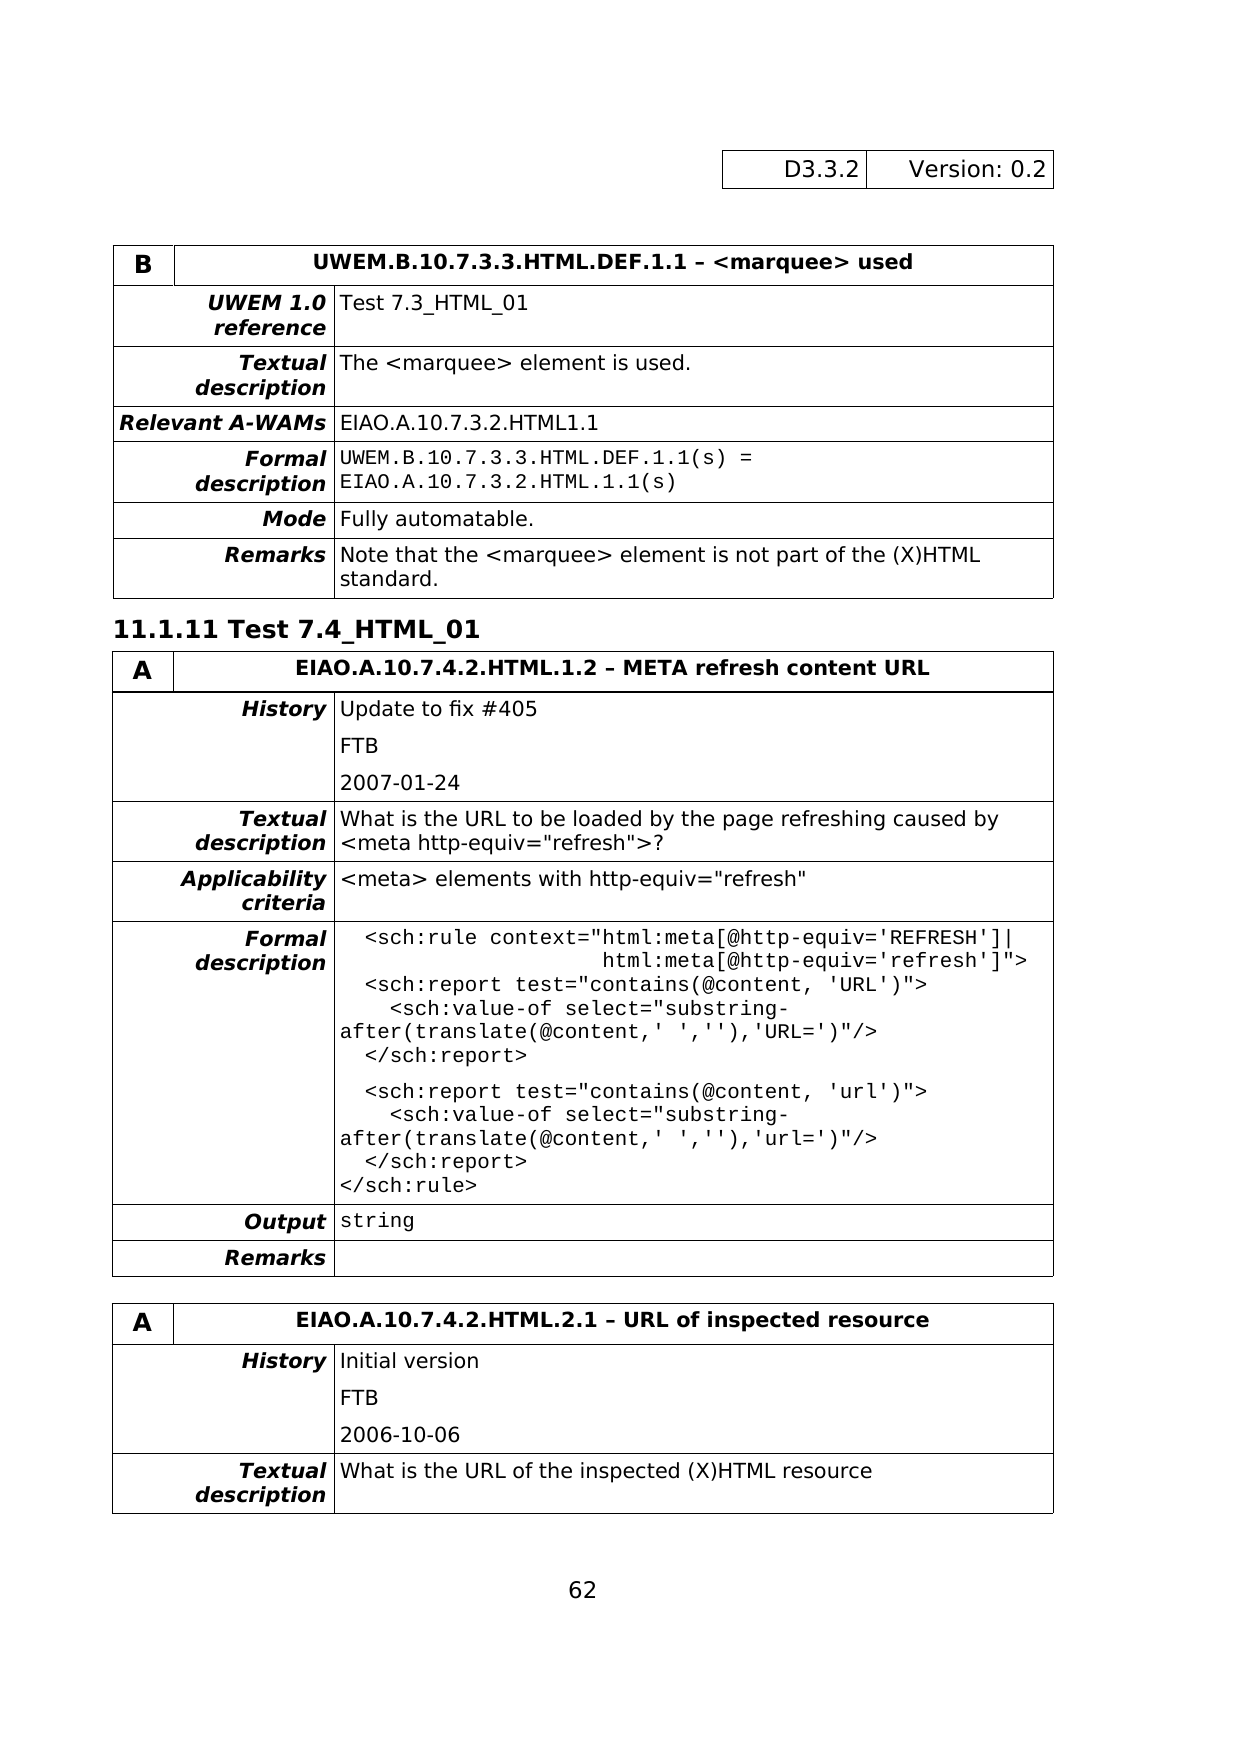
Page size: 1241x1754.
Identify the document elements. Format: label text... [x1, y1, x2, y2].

table_header A [113, 652, 173, 691]
table_header EIAO.A.10.7.4.2.HTML.2.1 – URL of inspected resource [174, 1304, 1053, 1344]
table_header EIAO.A.10.7.4.2.HTML.1.2 – META refresh content URL [174, 652, 1053, 691]
table_cell <meta> elements with http-equiv="refresh" [335, 862, 1053, 921]
table_cell Update to fix #405 FTB 2007-01-24 [335, 693, 1053, 801]
table_cell Textual description [113, 802, 334, 861]
table_cell History [113, 693, 334, 801]
table_cell Fully automatable. [335, 503, 1053, 538]
table_cell Output [113, 1205, 334, 1240]
table_cell Applicability criteria [113, 862, 334, 921]
table_cell Remarks [113, 1241, 334, 1276]
table_cell <sch:rule context="html:meta[@http-equiv='REFRESH']| html:meta[@http-equiv='refresh']"> <sch:report test="contains(@content, 'URL')"> <sch:value-of select="substring-after(translate(@content,' ',''),'URL=')"/> </sch:report> <sch:report test="contains(@content, 'url')"> <sch:value-of select="substring-after(translate(@content,' ',''),'url=')"/> </sch:report> </sch:rule> [335, 922, 1053, 1204]
table_cell [335, 1241, 1053, 1276]
table_cell EIAO.A.10.7.3.2.HTML1.1 [335, 407, 1053, 441]
table_cell Relevant A-WAMs [114, 407, 334, 441]
table_cell Mode [114, 503, 334, 538]
table_cell string [335, 1205, 1053, 1240]
table_cell The <marquee> element is used. [335, 347, 1053, 406]
table_cell Note that the <marquee> element is not part of the (X)HTML standard. [335, 539, 1053, 598]
table_cell UWEM 1.0 reference [114, 286, 334, 346]
table_cell UWEM.B.10.7.3.3.HTML.DEF.1.1(s) = EIAO.A.10.7.3.2.HTML.1.1(s) [335, 442, 1053, 502]
table_cell Textual description [113, 1454, 334, 1513]
table_cell Test 7.3_HTML_01 [335, 286, 1053, 346]
table_cell Initial version FTB 2006-10-06 [335, 1345, 1053, 1453]
table_cell Formal description [114, 442, 334, 502]
table_cell Remarks [114, 539, 334, 598]
table_cell Textual description [114, 347, 334, 406]
table_cell History [113, 1345, 334, 1453]
table_header B [114, 246, 173, 285]
table_header UWEM.B.10.7.3.3.HTML.DEF.1.1 – <marquee> used [175, 246, 1053, 285]
table_cell What is the URL to be loaded by the page refreshing caused by <meta http-equiv="refresh">? [335, 802, 1053, 861]
table_header A [113, 1304, 173, 1344]
table_cell Formal description [113, 922, 334, 1204]
table_cell What is the URL of the inspected (X)HTML resource [335, 1454, 1053, 1513]
subtitle Test 7.4_HTML_01 [112, 615, 1053, 645]
